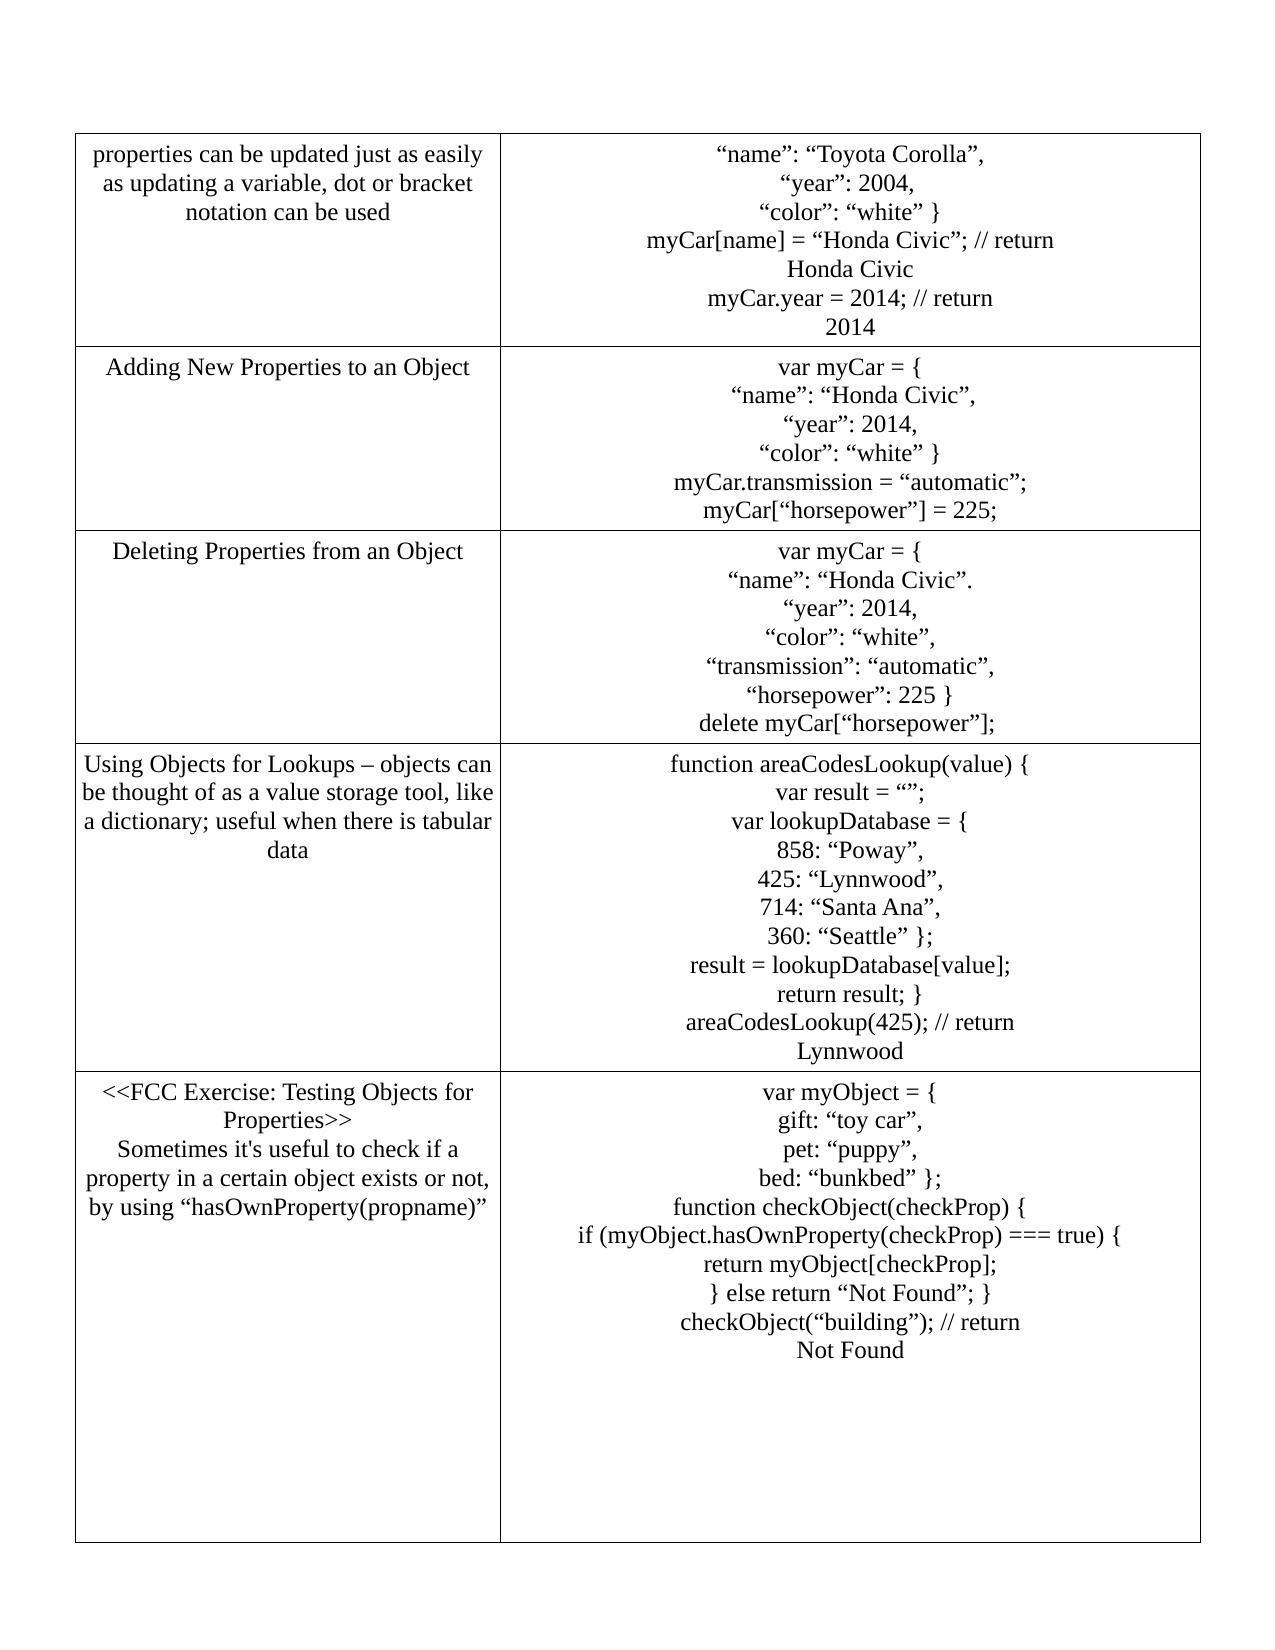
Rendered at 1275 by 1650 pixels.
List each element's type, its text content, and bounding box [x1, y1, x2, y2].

table_cell var myCar = { “name”: “Honda Civic”. “year”: 2014, “color”: “white”, “transmission”: “automatic”, “horsepower”: 225 } delete myCar[“horsepower”]; [501, 531, 1200, 743]
table_cell function areaCodesLookup(value) { var result = “”; var lookupDatabase = { 858: “Poway”, 425: “Lynnwood”, 714: “Santa Ana”, 360: “Seattle” }; result = lookupDatabase[value]; return result; } areaCodesLookup(425); // return Lynnwood [501, 744, 1200, 1071]
table_cell properties can be updated just as easily as updating a variable, dot or bracket notation can be used [76, 134, 500, 346]
table_cell “name”: “Toyota Corolla”, “year”: 2004, “color”: “white” } myCar[name] = “Honda Civic”; // return Honda Civic myCar.year = 2014; // return 2014 [501, 134, 1200, 346]
table_cell var myObject = { gift: “toy car”, pet: “puppy”, bed: “bunkbed” }; function checkObject(checkProp) { if (myObject.hasOwnProperty(checkProp) === true) { return myObject[checkProp]; } else return “Not Found”; } checkObject(“building”); // return Not Found [501, 1072, 1200, 1542]
table_cell Adding New Properties to an Object [76, 347, 500, 530]
table_cell <<FCC Exercise: Testing Objects for Properties>> Sometimes it's useful to check if a property in a certain object exists or not, by using “hasOwnProperty(propname)” [76, 1072, 500, 1542]
table_cell Using Objects for Lookups – objects can be thought of as a value storage tool, like a dictionary; useful when there is tabular data [76, 744, 500, 1071]
table_cell var myCar = { “name”: “Honda Civic”, “year”: 2014, “color”: “white” } myCar.transmission = “automatic”; myCar[“horsepower”] = 225; [501, 347, 1200, 530]
table_cell Deleting Properties from an Object [76, 531, 500, 743]
